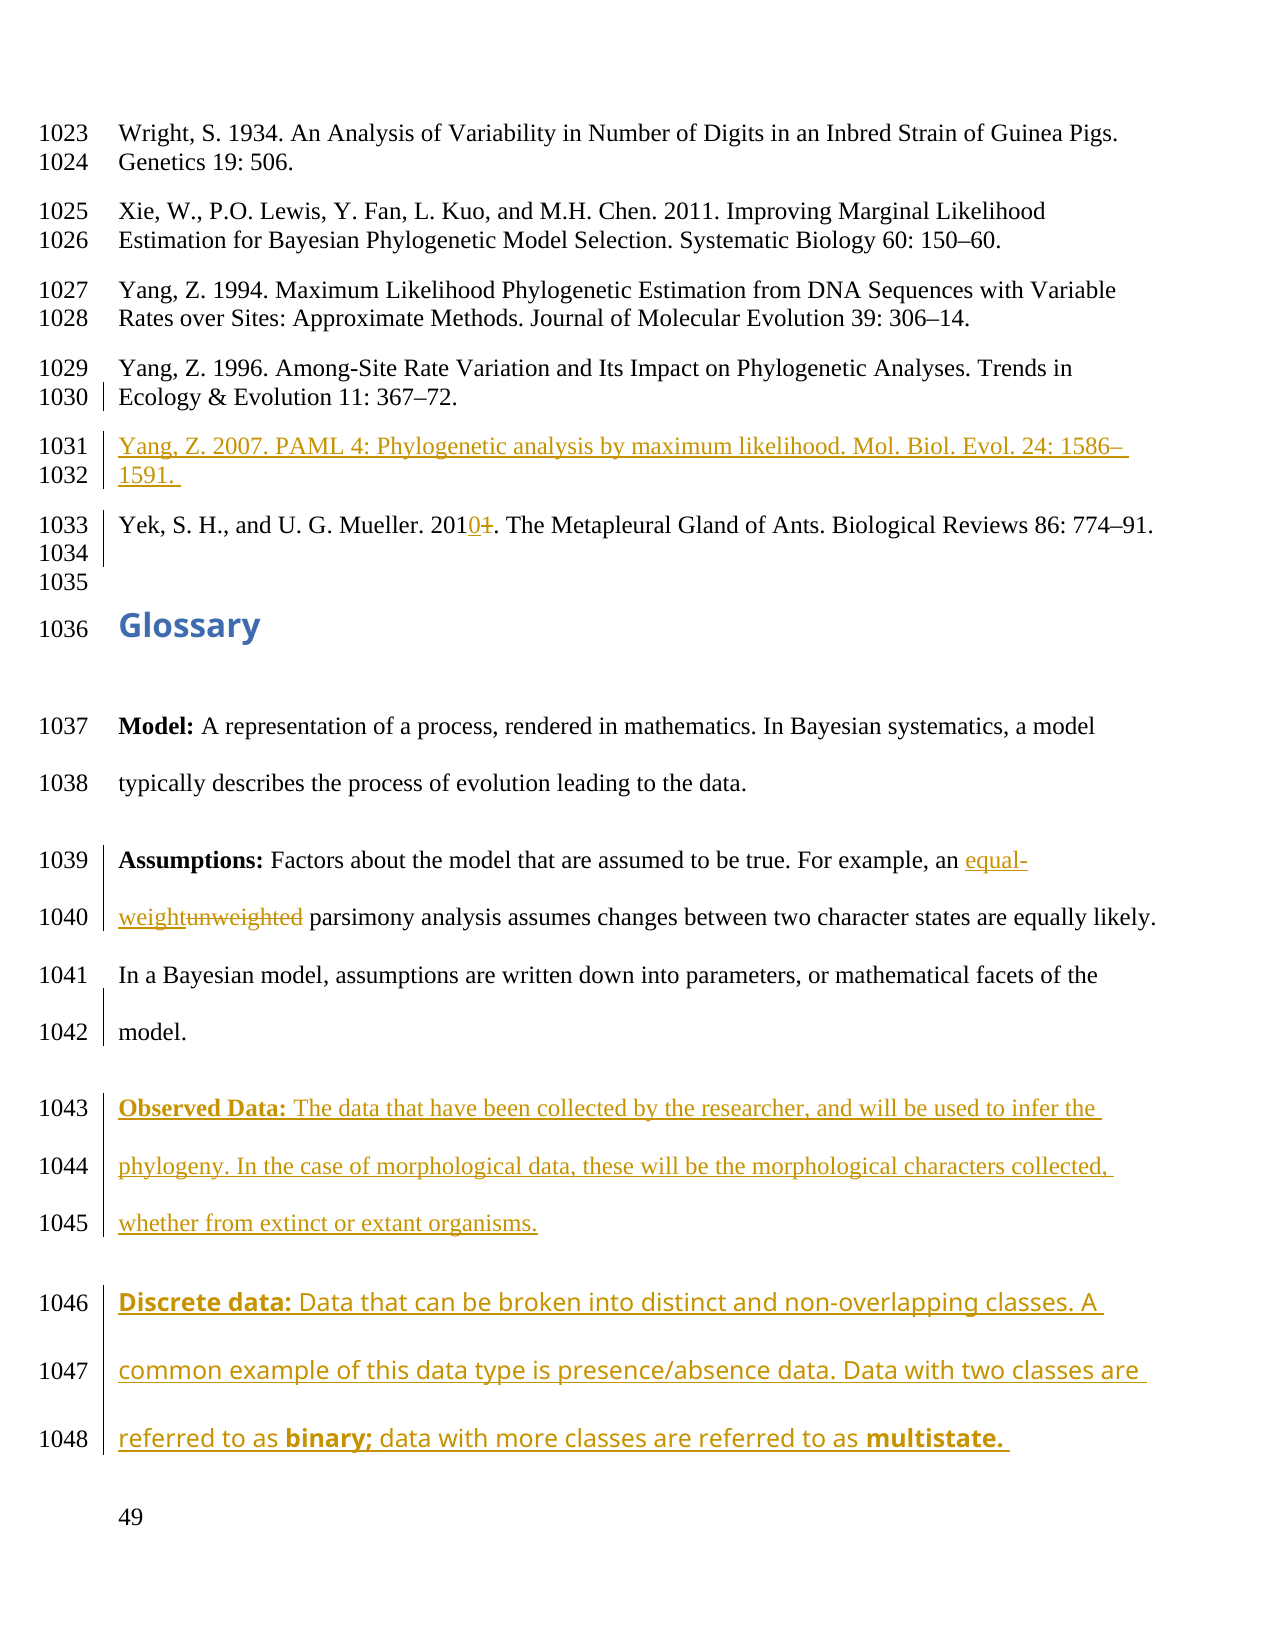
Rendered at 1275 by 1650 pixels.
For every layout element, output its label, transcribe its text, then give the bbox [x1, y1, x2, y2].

text Yang, Z. 2007. PAML 4: Phylogenetic analysis by maximum likelihood. Mol. Biol. Evol. 24: 1586– 1591. [118, 431, 1157, 489]
text Assumptions: Factors about the model that are assumed to be true. For example, an equal-weight parsimony analysis assumes changes between two character states are equally likely. In a Bayesian model, assumptions are written down into parameters, or mathematical facets of the model. [118, 845, 1157, 1046]
text Model: A representation of a process, rendered in mathematics. In Bayesian systematics, a model typically describes the process of evolution leading to the data. [118, 711, 1157, 797]
text Observed Data: The data that have been collected by the researcher, and will be used to infer the phylogeny. In the case of morphological data, these will be the morphological characters collected, whether from extinct or extant organisms. [118, 1093, 1157, 1237]
text Wright, S. 1934. An Analysis of Variability in Number of Digits in an Inbred Strain of Guinea Pigs. Genetics 19: 506. [118, 118, 1157, 176]
text Yang, Z. 1996. Among-Site Rate Variation and Its Impact on Phylogenetic Analyses. Trends in Ecology & Evolution 11: 367–72. [118, 353, 1157, 411]
text Xie, W., P.O. Lewis, Y. Fan, L. Kuo, and M.H. Chen. 2011. Improving Marginal Likelihood Estimation for Bayesian Phylogenetic Model Selection. Systematic Biology 60: 150–60. [118, 196, 1157, 254]
text Yek, S. H., and U. G. Mueller. 2010. The Metapleural Gland of Ants. Biological Reviews 86: 774–91. [118, 510, 1157, 538]
text Discrete data: Data that can be broken into distinct and non-overlapping classes. A common example of this data type is presence/absence data. Data with two classes are referred to as binary; data with more classes are referred to as multistate. [118, 1285, 1157, 1455]
text Yang, Z. 1994. Maximum Likelihood Phylogenetic Estimation from DNA Sequences with Variable Rates over Sites: Approximate Methods. Journal of Molecular Evolution 39: 306–14. [118, 275, 1157, 332]
text Glossary [118, 601, 1157, 647]
